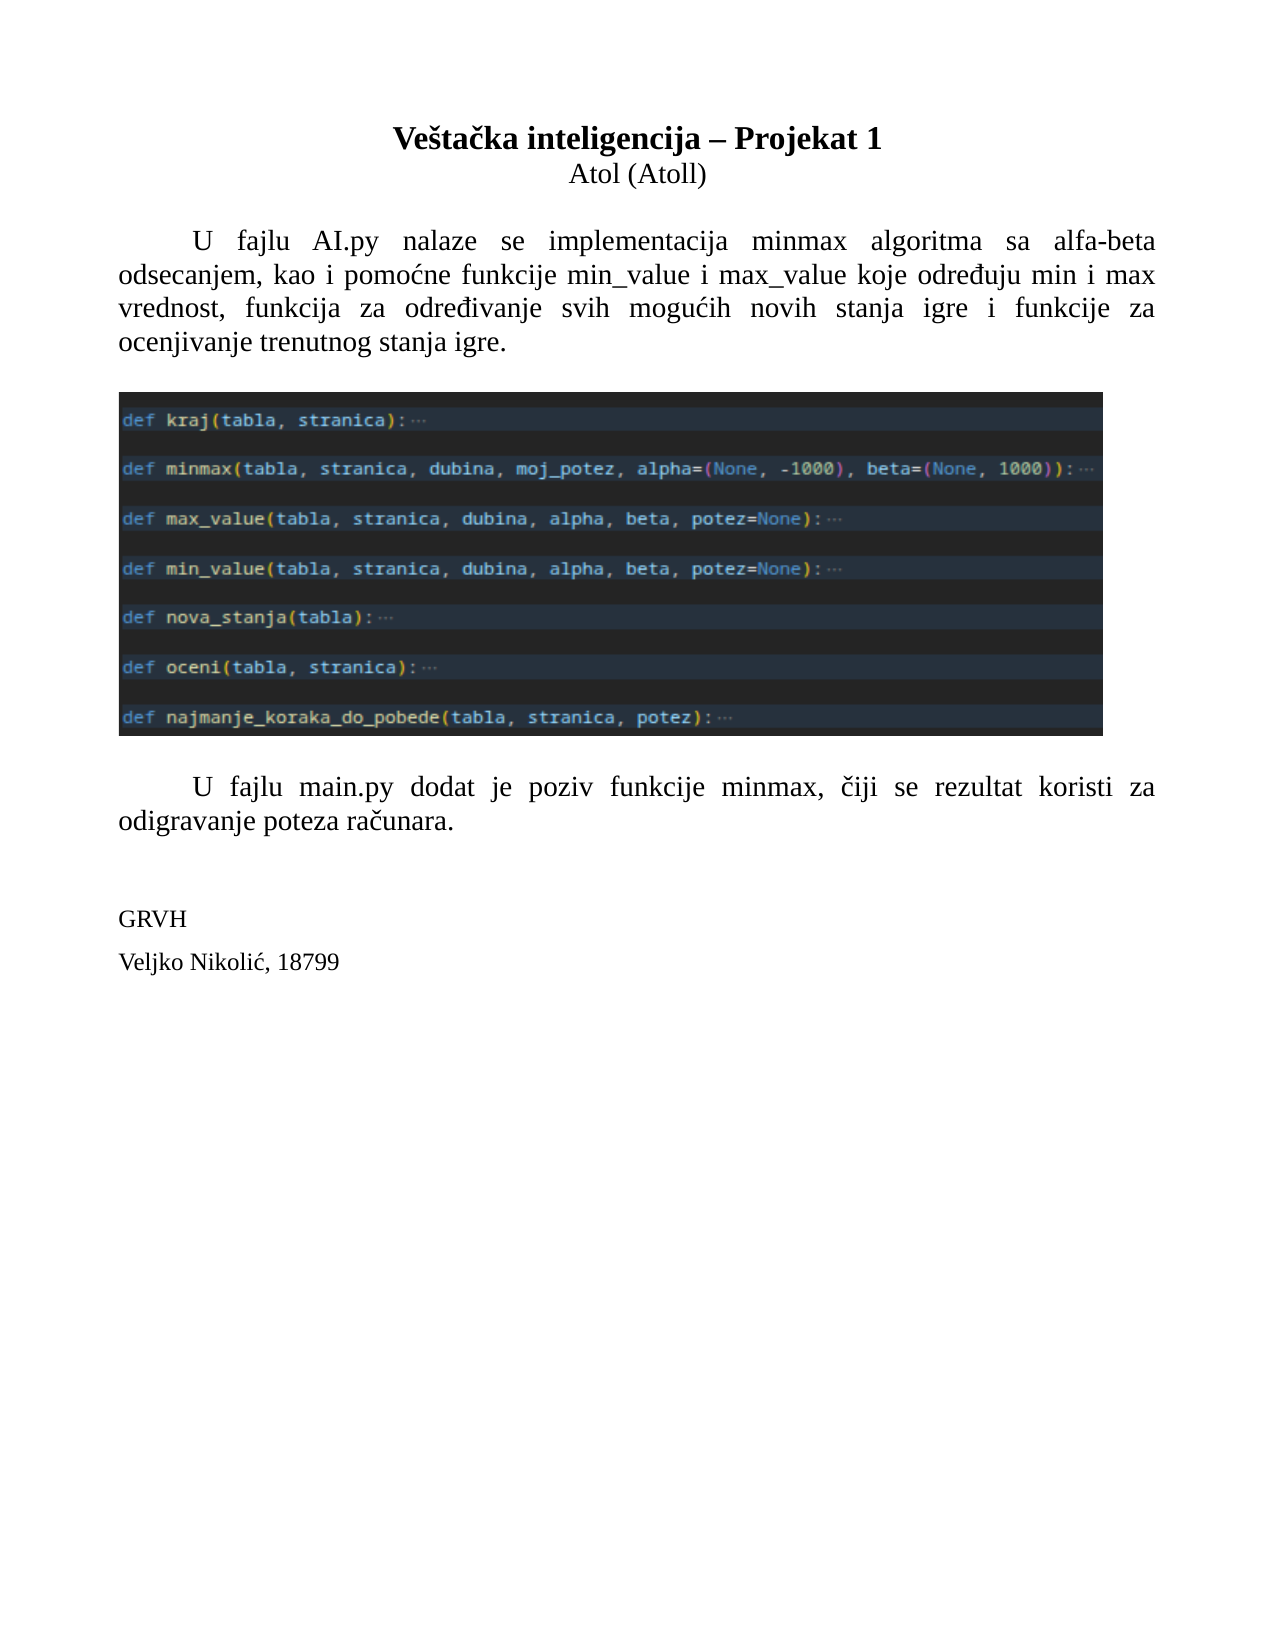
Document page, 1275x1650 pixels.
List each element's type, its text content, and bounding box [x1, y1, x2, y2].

picture [118, 392, 1103, 736]
text Veljko Nikolić, 18799 [118, 947, 1157, 976]
text Atol (Atoll) [118, 156, 1157, 190]
text U fajlu main.py dodat je poziv funkcije minmax, čiji se rezultat koristi za odigravanje poteza računara. [118, 769, 1157, 837]
text GRVH [118, 904, 1157, 932]
text Veštačka inteligencija – Projekat 1 [118, 118, 1157, 156]
text U fajlu AI.py nalaze se implementacija minmax algoritma sa alfa-beta odsecanjem, kao i pomoćne funkcije min_value i max_value koje određuju min i max vrednost, funkcija za određivanje svih mogućih novih stanja igre i funkcije za ocenjivanje trenutnog stanja igre. [118, 223, 1157, 358]
